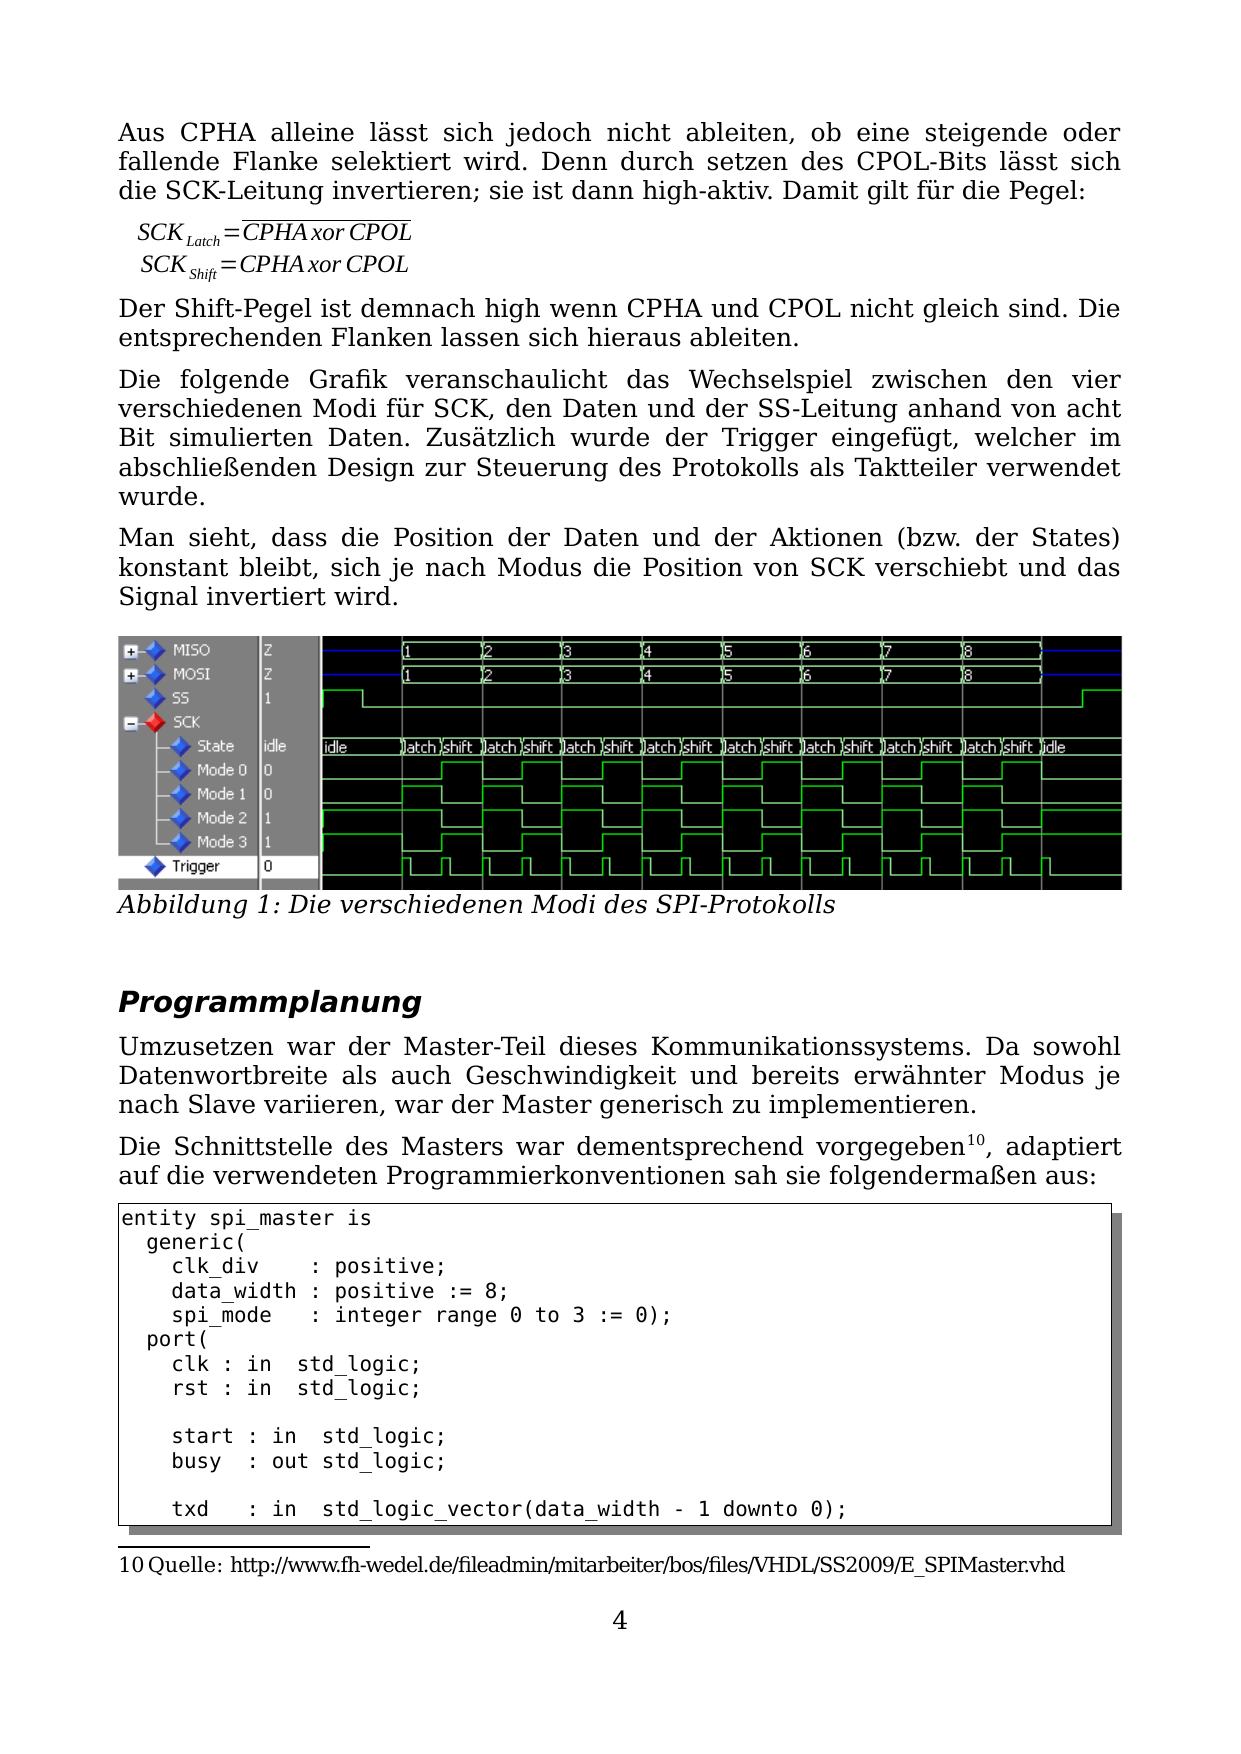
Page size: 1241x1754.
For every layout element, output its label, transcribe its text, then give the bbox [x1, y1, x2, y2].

subtitle Programmplanung [118, 986, 1122, 1019]
text port( [119, 1324, 1111, 1348]
text Aus CPHA alleine lässt sich jedoch nicht ableiten, ob eine steigende oder fallende Flanke selektiert wird. Denn durch setzen des CPOL-Bits lässt sich die SCK-Leitung invertieren; sie ist dann high-aktiv. Damit gilt für die Pegel: [118, 118, 1122, 206]
text rst : in std_logic; [119, 1373, 1111, 1400]
text start : in std_logic; [119, 1421, 1111, 1446]
text busy : out std_logic; [119, 1446, 1111, 1473]
text Die folgende Grafik veranschaulicht das Wechselspiel zwischen den vier verschiedenen Modi für SCK, den Daten und der SS-Leitung anhand von acht Bit simulierten Daten. Zusätzlich wurde der Trigger eingefügt, welcher im abschließenden Design zur Steuerung des Protokolls als Taktteiler verwendet wurde. [118, 365, 1122, 511]
text Abbildung 1: Die verschiedenen Modi des SPI-Protokolls [118, 890, 1122, 919]
text spi_mode : integer range 0 to 3 := 0); [119, 1300, 1111, 1324]
text clk_div : positive; [119, 1251, 1111, 1276]
text data_width : positive := 8; [119, 1276, 1111, 1300]
text Man sieht, dass die Position der Daten und der Aktionen (bzw. der States) konstant bleibt, sich je nach Modus die Position von SCK verschiebt und das Signal invertiert wird. [118, 524, 1122, 611]
text generic( [119, 1227, 1111, 1251]
text Die Schnittstelle des Masters war dementsprechend vorgegeben, adaptiert auf die verwendeten Programmierkonventionen sah sie folgendermaßen aus: [118, 1132, 1122, 1190]
text clk : in std_logic; [119, 1348, 1111, 1373]
text entity spi_master is [119, 1204, 1111, 1227]
text Quelle: http://www.fh-wedel.de/fileadmin/mitarbeiter/bos/files/VHDL/SS2009/E_SPIMaster.vhd [118, 1553, 1122, 1577]
text Umzusetzen war der Master-Teil dieses Kommunikationssystems. Da sowohl Datenwortbreite als auch Geschwindigkeit und bereits erwähnter Modus je nach Slave variieren, war der Master generisch zu implementieren. [118, 1032, 1122, 1119]
text Der Shift-Pegel ist demnach high wenn CPHA und CPOL nicht gleich sind. Die entsprechenden Flanken lassen sich hieraus ableiten. [118, 294, 1122, 353]
text txd : in std_logic_vector(data_width - 1 downto 0); [119, 1494, 1111, 1524]
picture [118, 636, 1123, 890]
